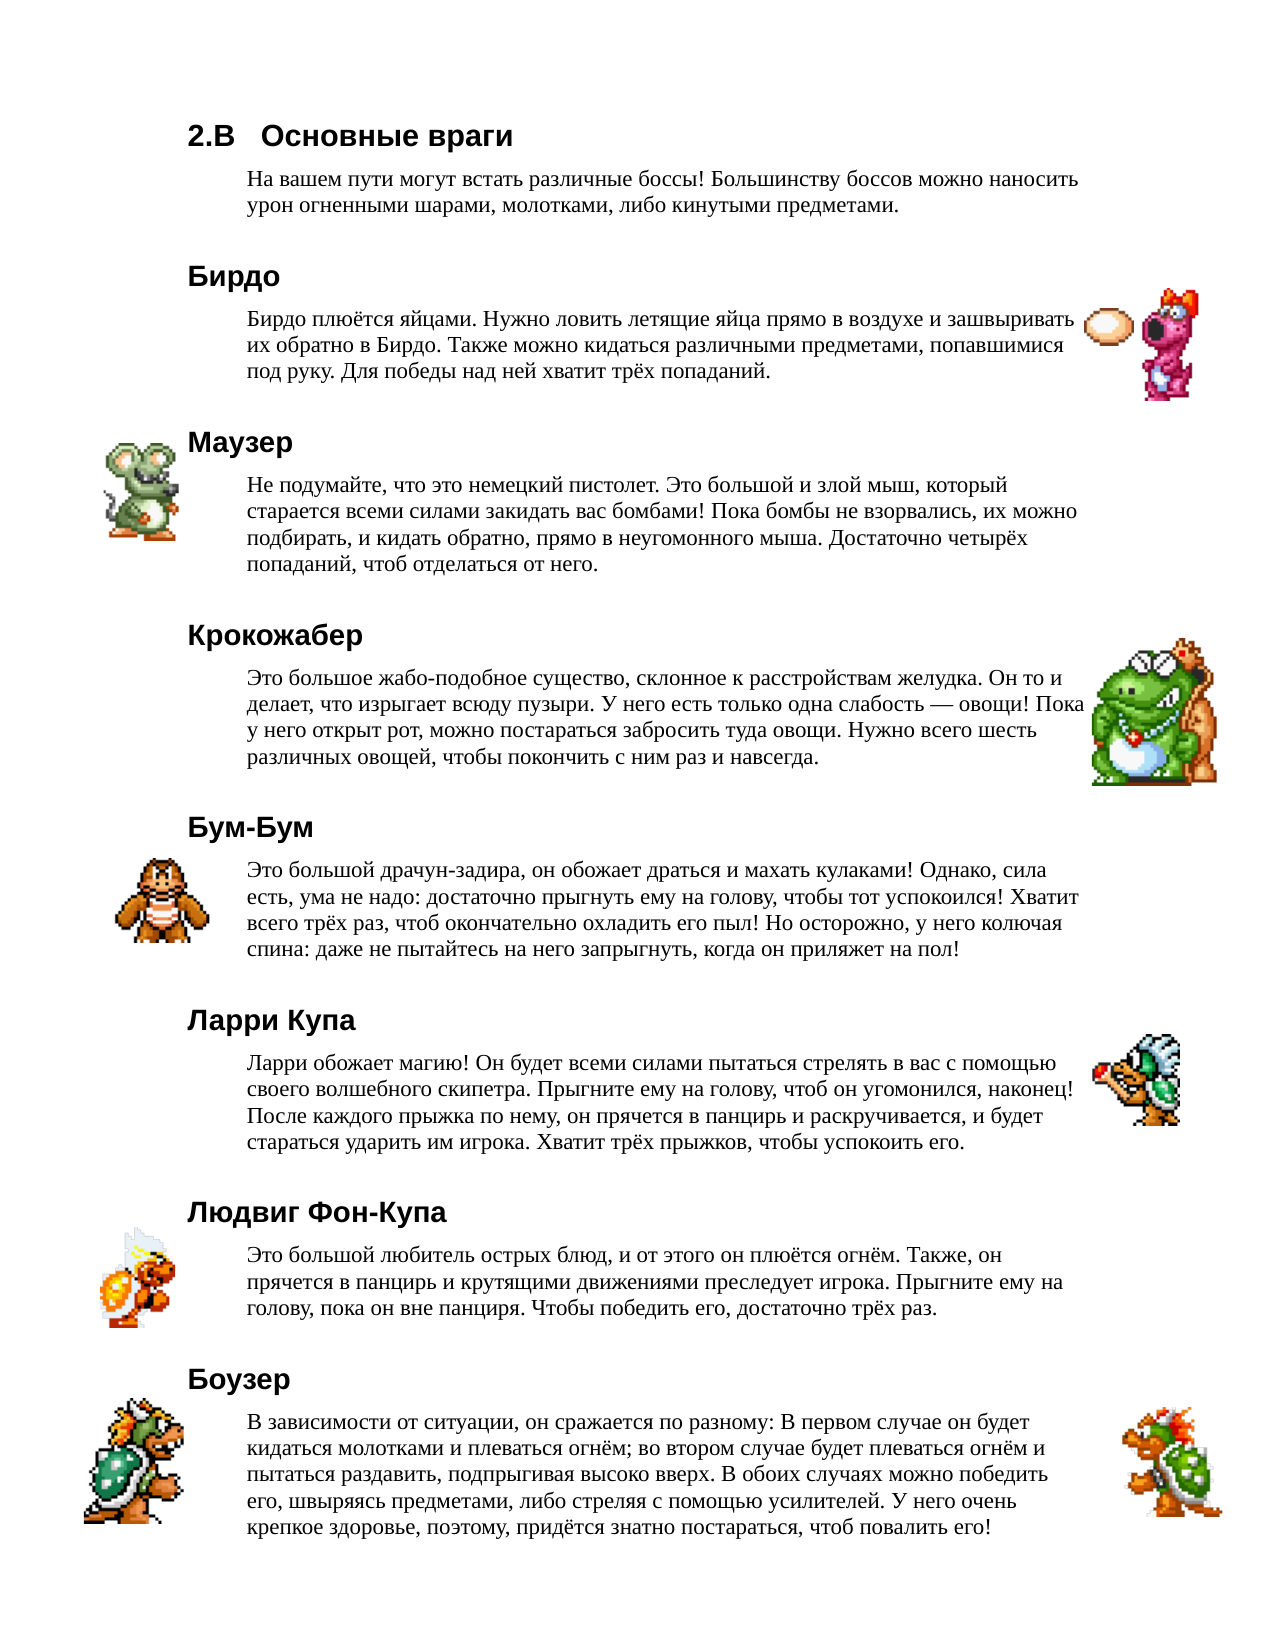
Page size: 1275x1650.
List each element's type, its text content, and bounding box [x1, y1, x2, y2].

text Бирдо плюётся яйцами. Нужно ловить летящие яйца прямо в воздухе и зашвыривать их обратно в Бирдо. Также можно кидаться различными предметами, попавшимися под руку. Для победы над ней хватит трёх попаданий. [247, 305, 1087, 384]
picture [1092, 1034, 1180, 1126]
subtitle Ларри Купа [187, 1003, 1087, 1036]
subtitle 2.В Основные враги [187, 117, 1087, 152]
picture [83, 1398, 184, 1524]
subtitle Крокожабер [187, 617, 1087, 651]
picture [1142, 288, 1205, 401]
text Это большое жабо-подобное существо, склонное к расстройствам желудка. Он то и делает, что изрыгает всюду пузыри. У него есть только одна слабость — овощи! Пока у него открыт рот, можно постараться забросить туда овощи. Нужно всего шесть различных овощей, чтобы покончить с ним раз и навсегда. [247, 664, 1087, 769]
subtitle Бум-Бум [187, 810, 1087, 844]
text Не подумайте, что это немецкий пистолет. Это большой и злой мыш, который старается всеми силами закидать вас бомбами! Пока бомбы не взорвались, их можно подбирать, и кидать обратно, прямо в неугомонного мыша. Достаточно четырёх попаданий, чтоб отделаться от него. [247, 471, 1087, 577]
text Это большой драчун-задира, он обожает драться и махать кулаками! Однако, сила есть, ума не надо: достаточно прыгнуть ему на голову, чтобы тот успокоился! Хватит всего трёх раз, чтоб окончательно охладить его пыл! Но осторожно, у него колючая спина: даже не пытайтесь на него запрыгнуть, когда он приляжет на пол! [247, 856, 1087, 962]
picture [1091, 638, 1217, 786]
text Это большой любитель острых блюд, и от этого он плюётся огнём. Также, он прячется в панцирь и крутящими движениями преследует игрока. Прыгните ему на голову, пока он вне панциря. Чтобы победить его, достаточно трёх раз. [247, 1242, 1087, 1321]
picture [1122, 1407, 1223, 1517]
picture [109, 858, 216, 943]
text В зависимости от ситуации, он сражается по разному: В первом случае он будет кидаться молотками и плеваться огнём; во втором случае будет плеваться огнём и пытаться раздавить, подпрыгивая высоко вверх. В обоих случаях можно победить его, швыряясь предметами, либо стреляя с помощью усилителей. У него очень крепкое здоровье, поэтому, придётся знатно постараться, чтоб повалить его! [247, 1408, 1087, 1539]
subtitle Людвиг Фон-Купа [187, 1195, 1087, 1229]
subtitle Маузер [187, 425, 1087, 459]
subtitle Боузер [187, 1362, 1087, 1395]
picture [1084, 308, 1134, 346]
picture [103, 443, 179, 541]
text На вашем пути могут встать различные боссы! Большинству боссов можно наносить урон огненными шарами, молотками, либо кинутыми предметами. [247, 165, 1087, 244]
text Ларри обожает магию! Он будет всеми силами пытаться стрелять в вас с помощью своего волшебного скипетра. Прыгните ему на голову, чтоб он угомонился, наконец! После каждого прыжка по нему, он прячется в панцирь и раскручивается, и будет стараться ударить им игрока. Хватит трёх прыжков, чтобы успокоить его. [247, 1049, 1087, 1154]
picture [100, 1227, 175, 1328]
subtitle Бирдо [187, 259, 1087, 292]
